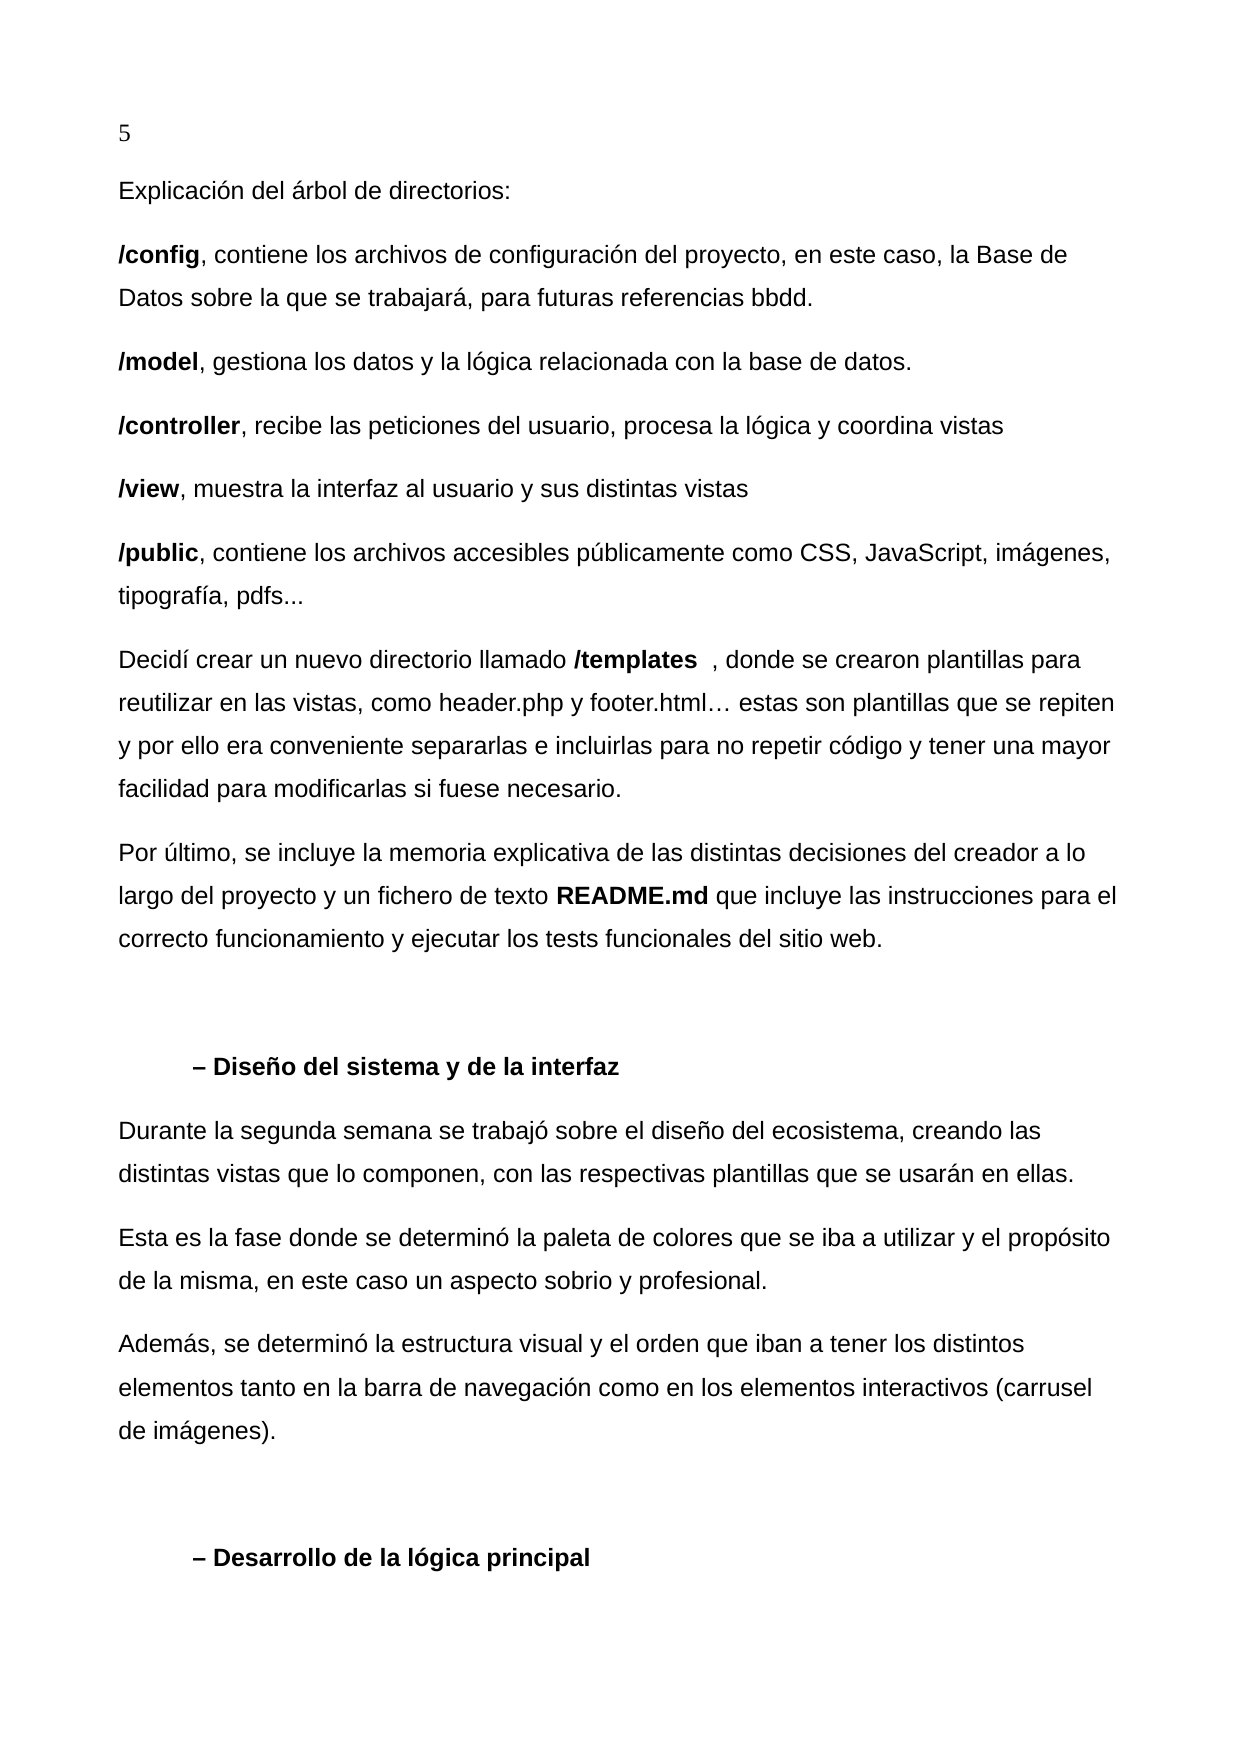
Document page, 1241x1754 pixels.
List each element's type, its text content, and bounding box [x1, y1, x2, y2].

text /controller, recibe las peticiones del usuario, procesa la lógica y coordina vistas [118, 411, 1122, 439]
text Por último, se incluye la memoria explicativa de las distintas decisiones del creador a lo largo del proyecto y un fichero de texto README.md que incluye las instrucciones para el correcto funcionamiento y ejecutar los tests funcionales del sitio web. [118, 838, 1122, 953]
text /model, gestiona los datos y la lógica relacionada con la base de datos. [118, 347, 1122, 376]
text – Desarrollo de la lógica principal [118, 1543, 1122, 1572]
text Además, se determinó la estructura visual y el orden que iban a tener los distintos elementos tanto en la barra de navegación como en los elementos interactivos (carrusel de imágenes). [118, 1329, 1122, 1444]
text /config, contiene los archivos de configuración del proyecto, en este caso, la Base de Datos sobre la que se trabajará, para futuras referencias bbdd. [118, 240, 1122, 312]
text Explicación del árbol de directorios: [118, 176, 1122, 205]
text /public, contiene los archivos accesibles públicamente como CSS, JavaScript, imágenes, tipografía, pdfs... [118, 538, 1122, 610]
text – Diseño del sistema y de la interfaz [118, 1052, 1122, 1081]
text Esta es la fase donde se determinó la paleta de colores que se iba a utilizar y el propósito de la misma, en este caso un aspecto sobrio y profesional. [118, 1223, 1122, 1294]
text /view, muestra la interfaz al usuario y sus distintas vistas [118, 474, 1122, 503]
text Durante la segunda semana se trabajó sobre el diseño del ecosistema, creando las distintas vistas que lo componen, con las respectivas plantillas que se usarán en ellas. [118, 1116, 1122, 1188]
text Decidí crear un nuevo directorio llamado /templates , donde se crearon plantillas para reutilizar en las vistas, como header.php y footer.html… estas son plantillas que se repiten y por ello era conveniente separarlas e incluirlas para no repetir código y tener una mayor facilidad para modificarlas si fuese necesario. [118, 645, 1122, 803]
